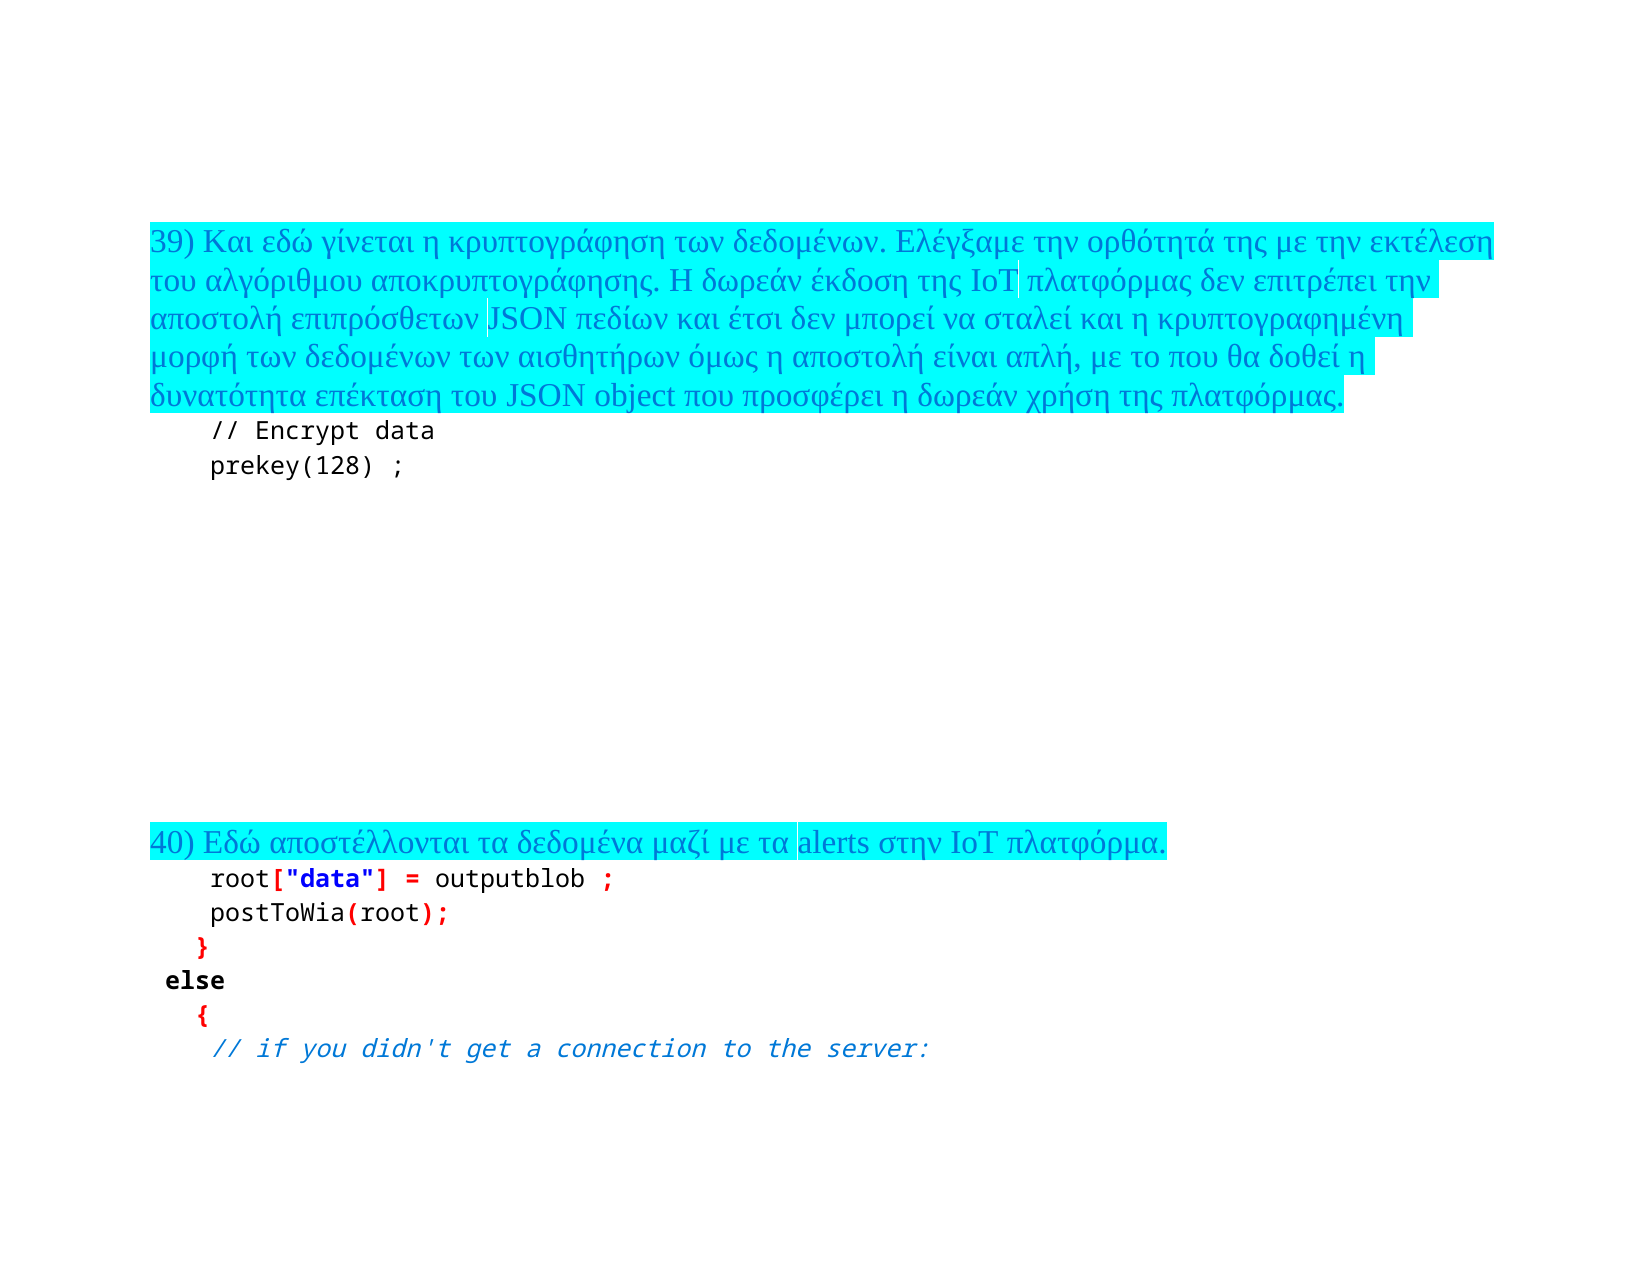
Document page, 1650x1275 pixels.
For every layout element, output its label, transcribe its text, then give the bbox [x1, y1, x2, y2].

text } [150, 928, 1500, 962]
text 39) Και εδώ γίνεται η κρυπτογράφηση των δεδομένων. Ελέγξαμε την ορθότητά της με την εκτέλεση του αλγόριθμου αποκρυπτογράφησης. Η δωρεάν έκδοση της IoT πλατφόρμας δεν επιτρέπει την αποστολή επιπρόσθετων JSON πεδίων και έτσι δεν μπορεί να σταλεί και η κρυπτογραφημένη μορφή των δεδομένων των αισθητήρων όμως η αποστολή είναι απλή, με το που θα δοθεί η δυνατότητα επέκταση του JSON object που προσφέρει η δωρεάν χρήση της πλατφόρμας. [150, 222, 1500, 413]
text prekey(128) ; [150, 447, 1500, 481]
text // if you didn't get a connection to the server: [150, 1031, 1500, 1065]
text postToWia(root); [150, 894, 1500, 928]
text 40) Εδώ αποστέλλονται τα δεδομένα μαζί με τα alerts στην IoT πλατφόρμα. [150, 822, 1500, 860]
text // Encrypt data [150, 413, 1500, 447]
text root["data"] = outputblob ; [150, 860, 1500, 894]
text else [150, 962, 1500, 997]
text { [150, 997, 1500, 1031]
